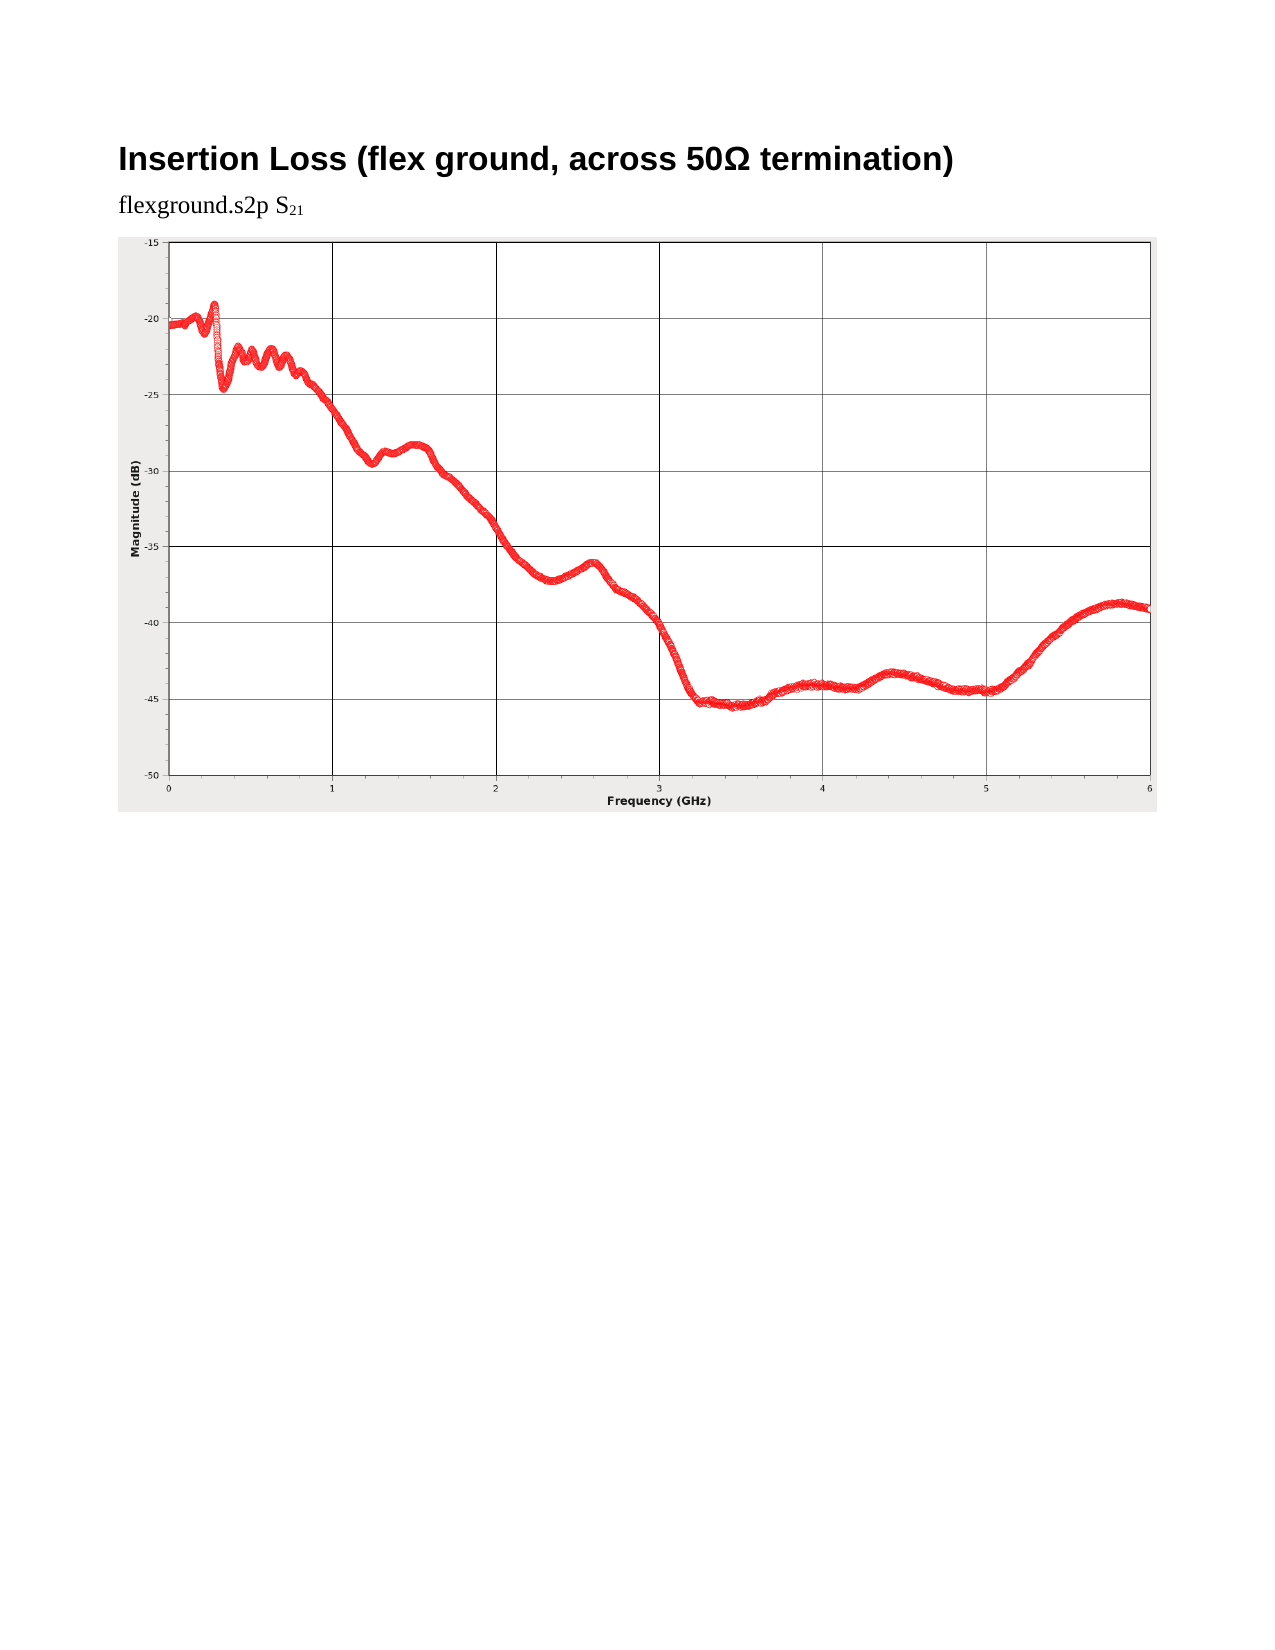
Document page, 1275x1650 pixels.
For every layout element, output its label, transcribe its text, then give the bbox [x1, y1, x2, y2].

picture [118, 237, 1157, 812]
subtitle Insertion Loss (flex ground, across 50Ω termination) [118, 139, 1157, 178]
text flexground.s2p S21 [118, 190, 1157, 219]
